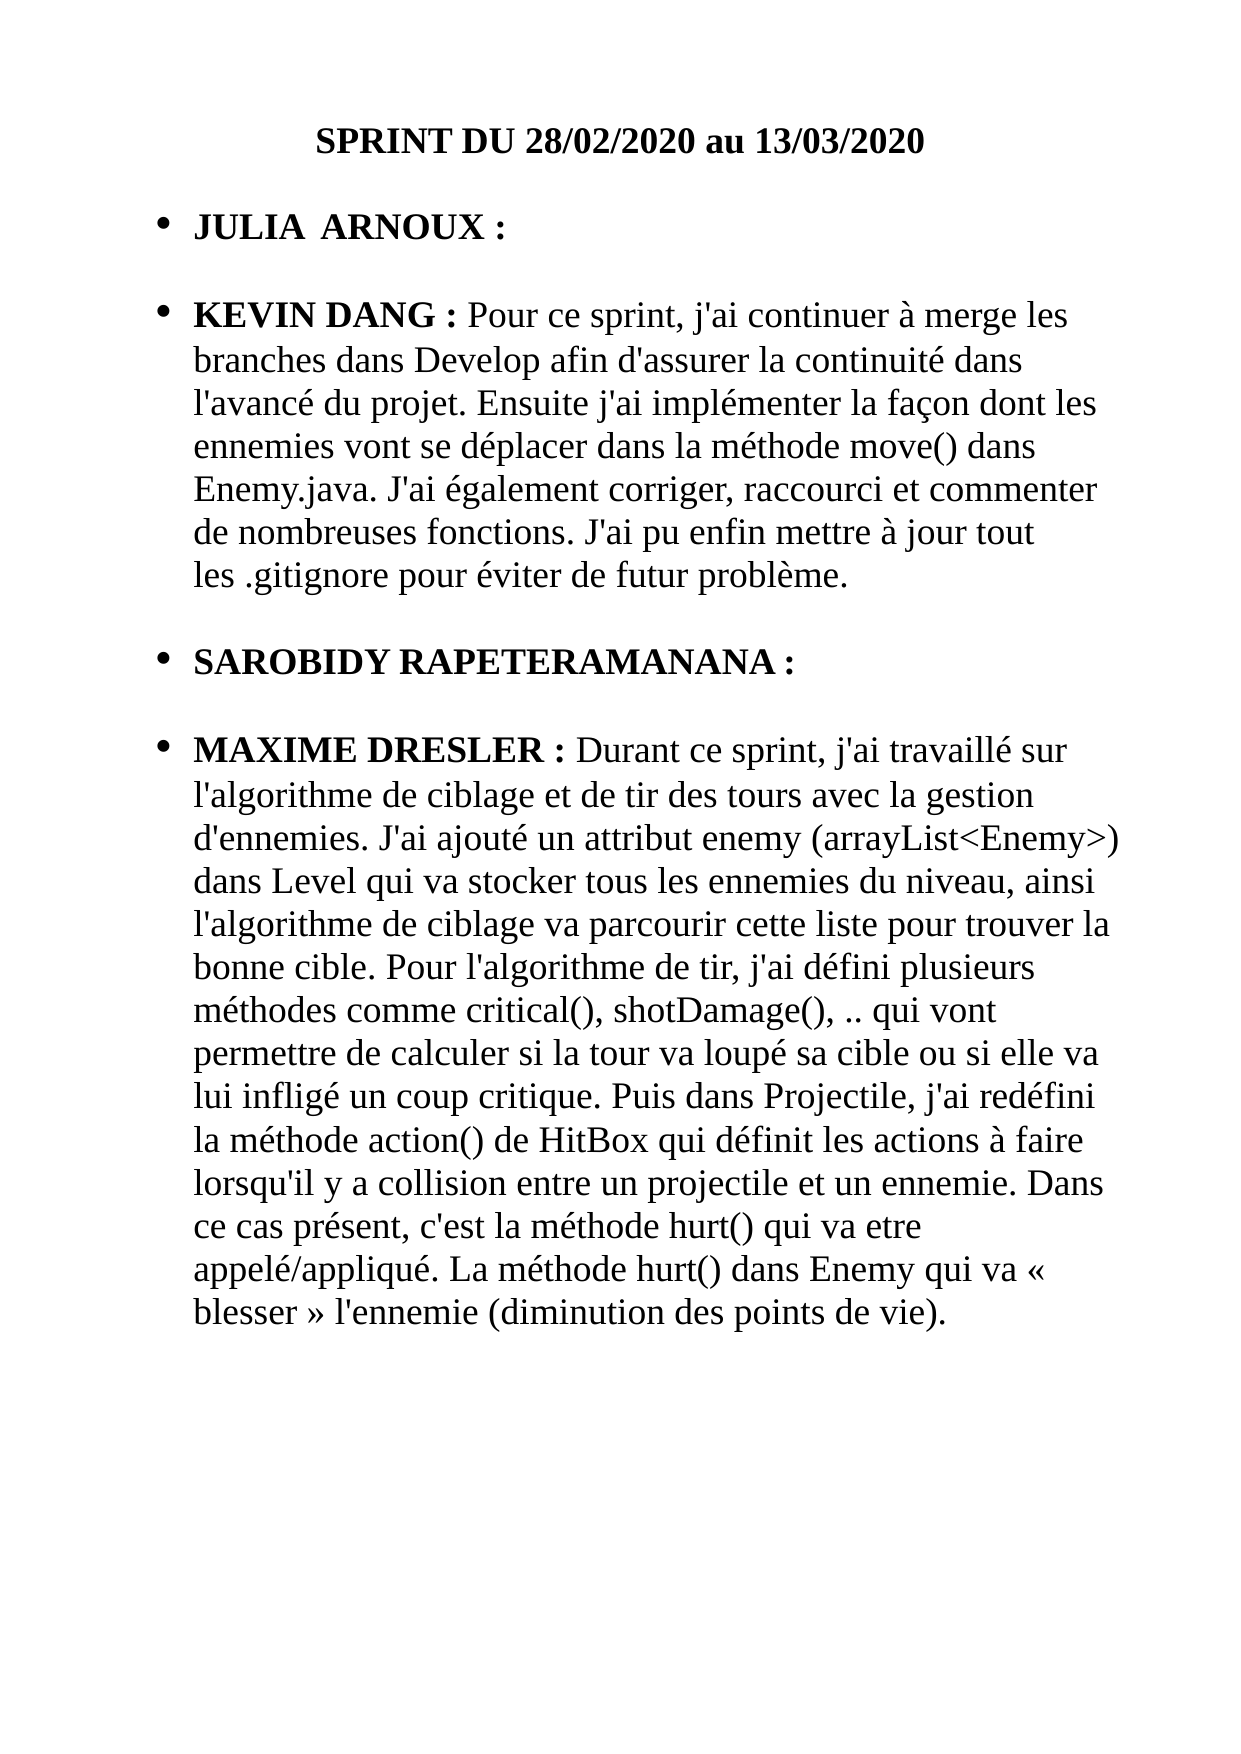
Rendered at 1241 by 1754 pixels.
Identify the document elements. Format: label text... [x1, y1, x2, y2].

text SPRINT DU 28/02/2020 au 13/03/2020 [118, 118, 1122, 161]
list SAROBIDY RAPETERAMANANA : [156, 639, 1122, 684]
list JULIA ARNOUX : [156, 204, 1122, 249]
list KEVIN DANG : Pour ce sprint, j'ai continuer à merge les branches dans Develop afin d'assurer la continuité dans l'avancé du projet. Ensuite j'ai implémenter la façon dont les ennemies vont se déplacer dans la méthode move() dans Enemy.java. J'ai également corriger, raccourci et commenter de nombreuses fonctions. J'ai pu enfin mettre à jour tout les .gitignore pour éviter de futur problème. [156, 292, 1122, 596]
list MAXIME DRESLER : Durant ce sprint, j'ai travaillé sur l'algorithme de ciblage et de tir des tours avec la gestion d'ennemies. J'ai ajouté un attribut enemy (arrayList<Enemy>) dans Level qui va stocker tous les ennemies du niveau, ainsi l'algorithme de ciblage va parcourir cette liste pour trouver la bonne cible. Pour l'algorithme de tir, j'ai défini plusieurs méthodes comme critical(), shotDamage(), .. qui vont permettre de calculer si la tour va loupé sa cible ou si elle va lui infligé un coup critique. Puis dans Projectile, j'ai redéfini la méthode action() de HitBox qui définit les actions à faire lorsqu'il y a collision entre un projectile et un ennemie. Dans ce cas présent, c'est la méthode hurt() qui va etre appelé/appliqué. La méthode hurt() dans Enemy qui va « blesser » l'ennemie (diminution des points de vie). [156, 727, 1122, 1333]
